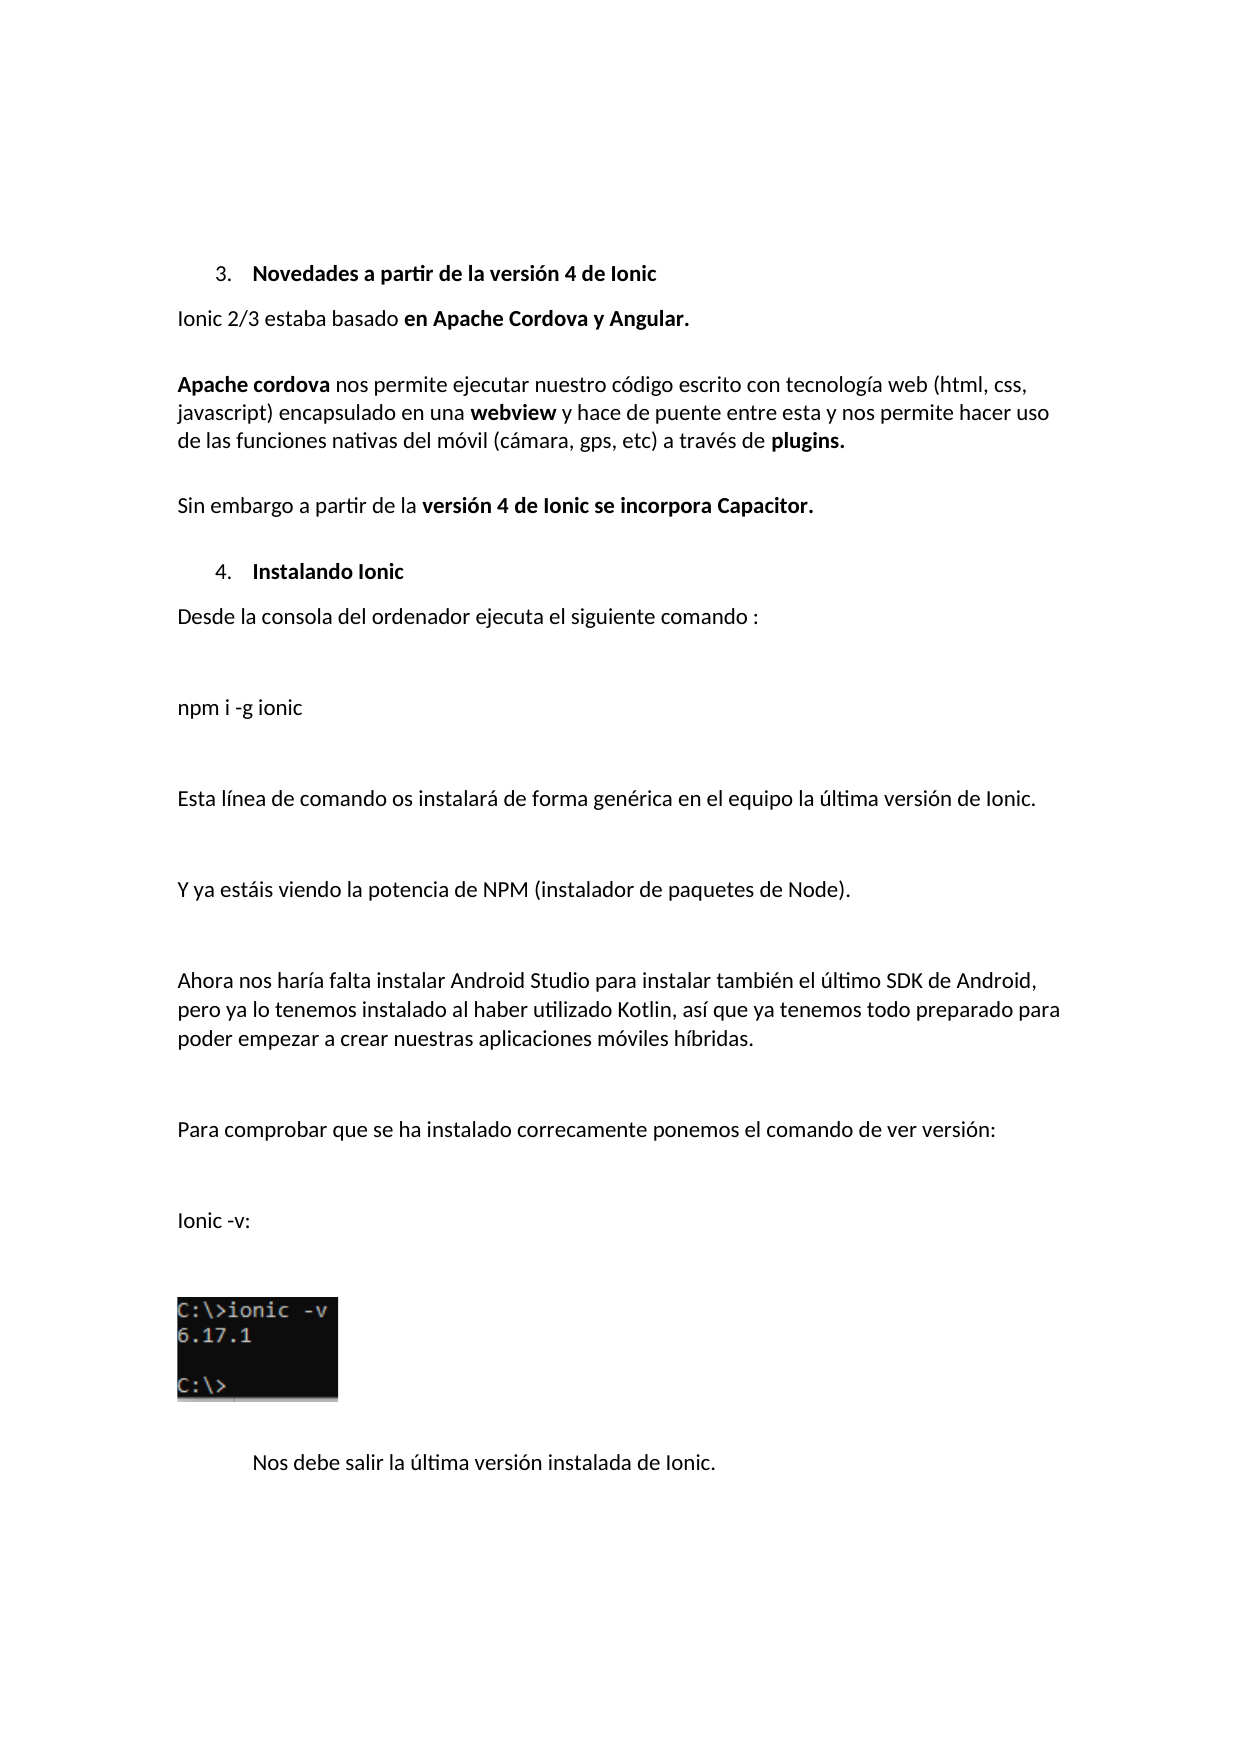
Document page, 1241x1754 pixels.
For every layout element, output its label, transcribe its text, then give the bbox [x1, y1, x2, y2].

list Nos debe salir la última versión instalada de Ionic. [252, 1448, 1063, 1476]
text npm i -g ionic [177, 693, 1063, 721]
text Ionic -v: [177, 1206, 1063, 1234]
list Instalando Ionic [215, 557, 1063, 585]
text Esta línea de comando os instalará de forma genérica en el equipo la última versión de Ionic. [177, 784, 1063, 812]
text Ionic 2/3 estaba basado en Apache Cordova y Angular. [177, 304, 1063, 332]
text Apache cordova nos permite ejecutar nuestro código escrito con tecnología web (html, css, javascript) encapsulado en una webview y hace de puente entre esta y nos permite hacer uso de las funciones nativas del móvil (cámara, gps, etc) a través de plugins. [177, 370, 1063, 454]
text Desde la consola del ordenador ejecuta el siguiente comando : [177, 602, 1063, 630]
text Y ya estáis viendo la potencia de NPM (instalador de paquetes de Node). [177, 875, 1063, 903]
text Sin embargo a partir de la versión 4 de Ionic se incorpora Capacitor. [177, 491, 1063, 519]
list Novedades a partir de la versión 4 de Ionic [215, 259, 1063, 287]
text Para comprobar que se ha instalado correcamente ponemos el comando de ver versión: [177, 1115, 1063, 1143]
text Ahora nos haría falta instalar Android Studio para instalar también el último SDK de Android, pero ya lo tenemos instalado al haber utilizado Kotlin, así que ya tenemos todo preparado para poder empezar a crear nuestras aplicaciones móviles híbridas. [177, 966, 1063, 1052]
